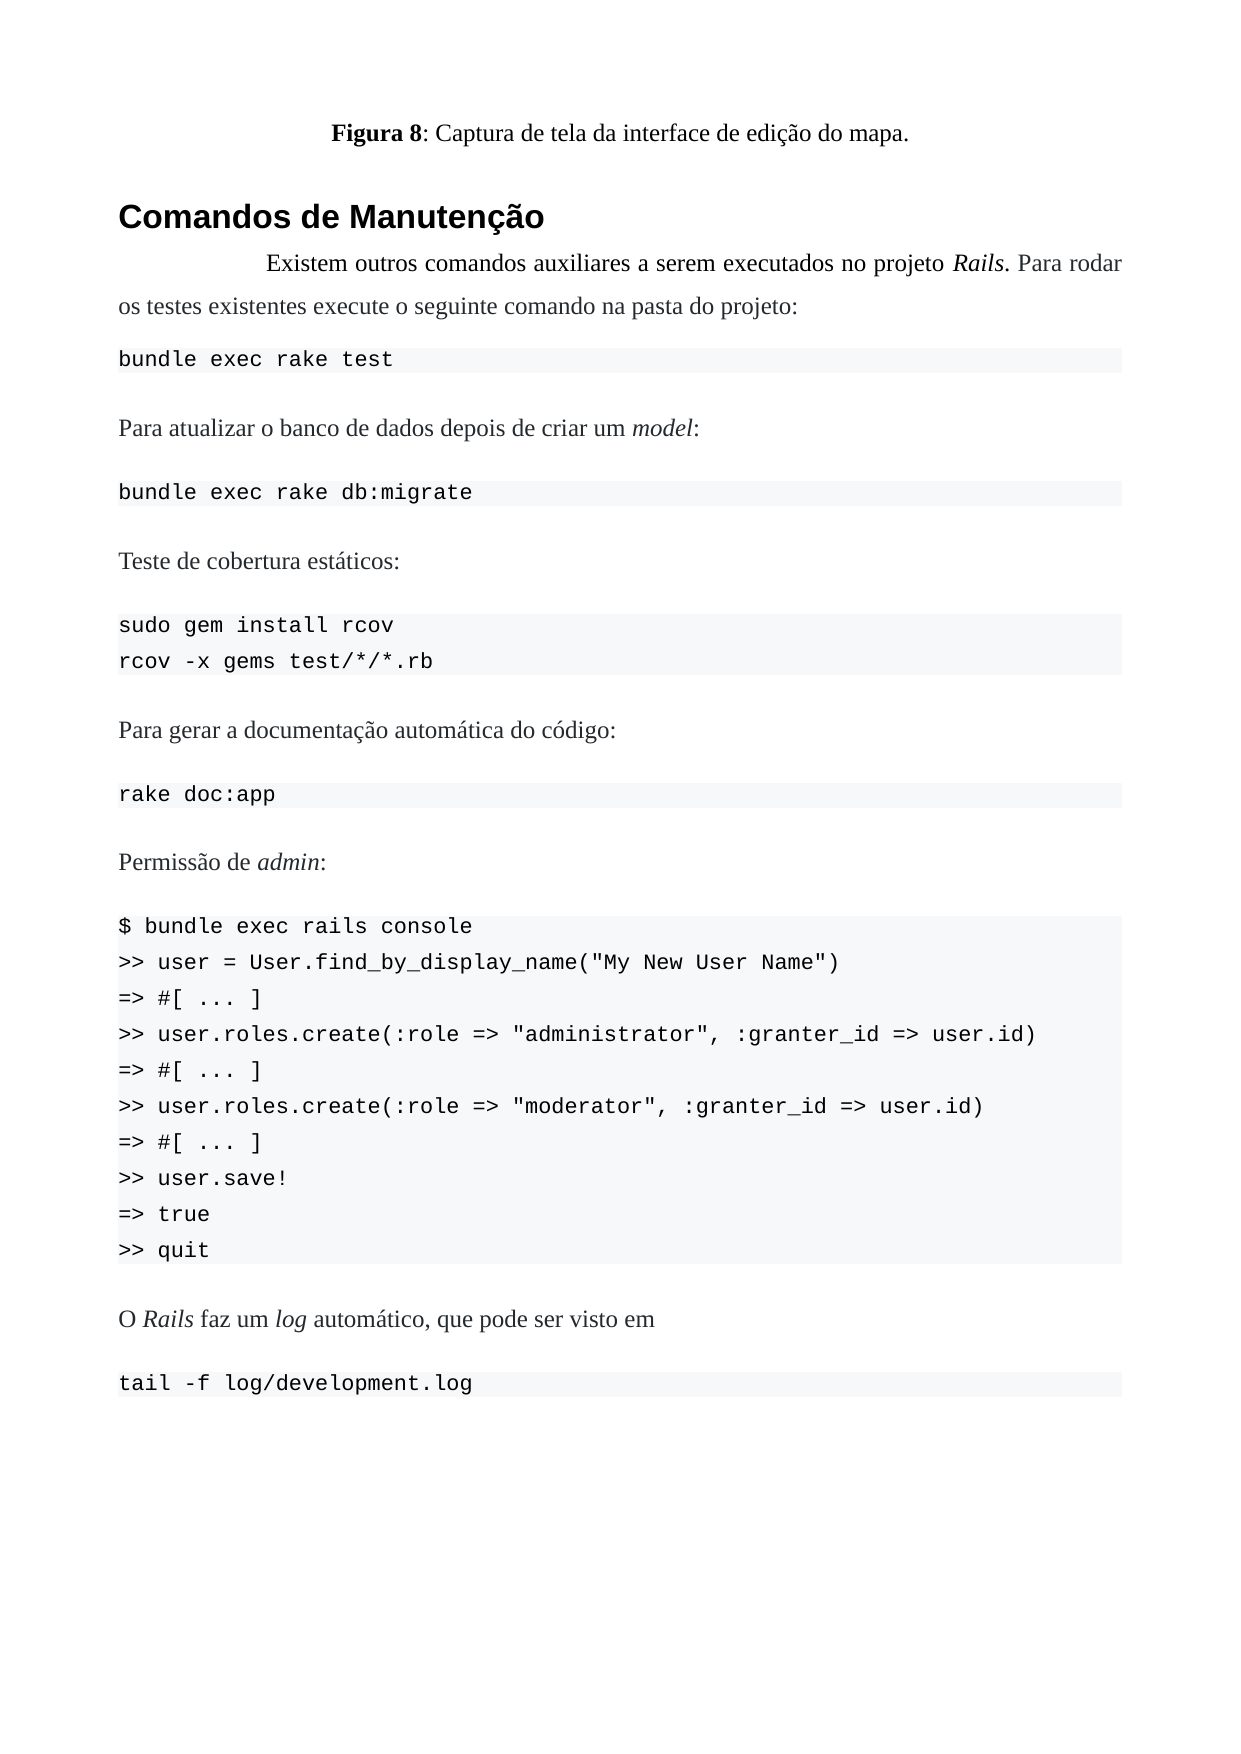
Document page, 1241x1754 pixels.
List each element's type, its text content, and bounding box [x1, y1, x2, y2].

text => true [118, 1203, 1122, 1228]
text => #[ ... ] [118, 987, 1122, 1012]
text rcov -x gems test/*/*.rb [118, 650, 1122, 675]
text bundle exec rake db:migrate [118, 481, 1122, 506]
text Teste de cobertura estáticos: [118, 546, 1122, 575]
text >> user.roles.create(:role => "administrator", :granter_id => user.id) [118, 1023, 1122, 1048]
subtitle Comandos de Manutenção [118, 196, 1122, 235]
text >> user.save! [118, 1167, 1122, 1192]
text >> user = User.find_by_display_name("My New User Name") [118, 952, 1122, 976]
text rake doc:app [118, 783, 1122, 808]
text >> user.roles.create(:role => "moderator", :granter_id => user.id) [118, 1095, 1122, 1120]
text $ bundle exec rails console [118, 916, 1122, 940]
text => #[ ... ] [118, 1059, 1122, 1084]
text tail -f log/development.log [118, 1372, 1122, 1397]
text >> quit [118, 1239, 1122, 1264]
text Existem outros comandos auxiliares a serem executados no projeto Rails. Para rodar os testes existentes execute o seguinte comando na pasta do projeto: [118, 248, 1122, 319]
text Para atualizar o banco de dados depois de criar um model: [118, 413, 1122, 442]
text sudo gem install rcov [118, 614, 1122, 639]
text bundle exec rake test [118, 348, 1122, 373]
text => #[ ... ] [118, 1131, 1122, 1156]
text Permissão de admin: [118, 847, 1122, 876]
text Figura 8: Captura de tela da interface de edição do mapa. [118, 118, 1122, 147]
text Para gerar a documentação automática do código: [118, 715, 1122, 743]
text O Rails faz um log automático, que pode ser visto em [118, 1304, 1122, 1332]
